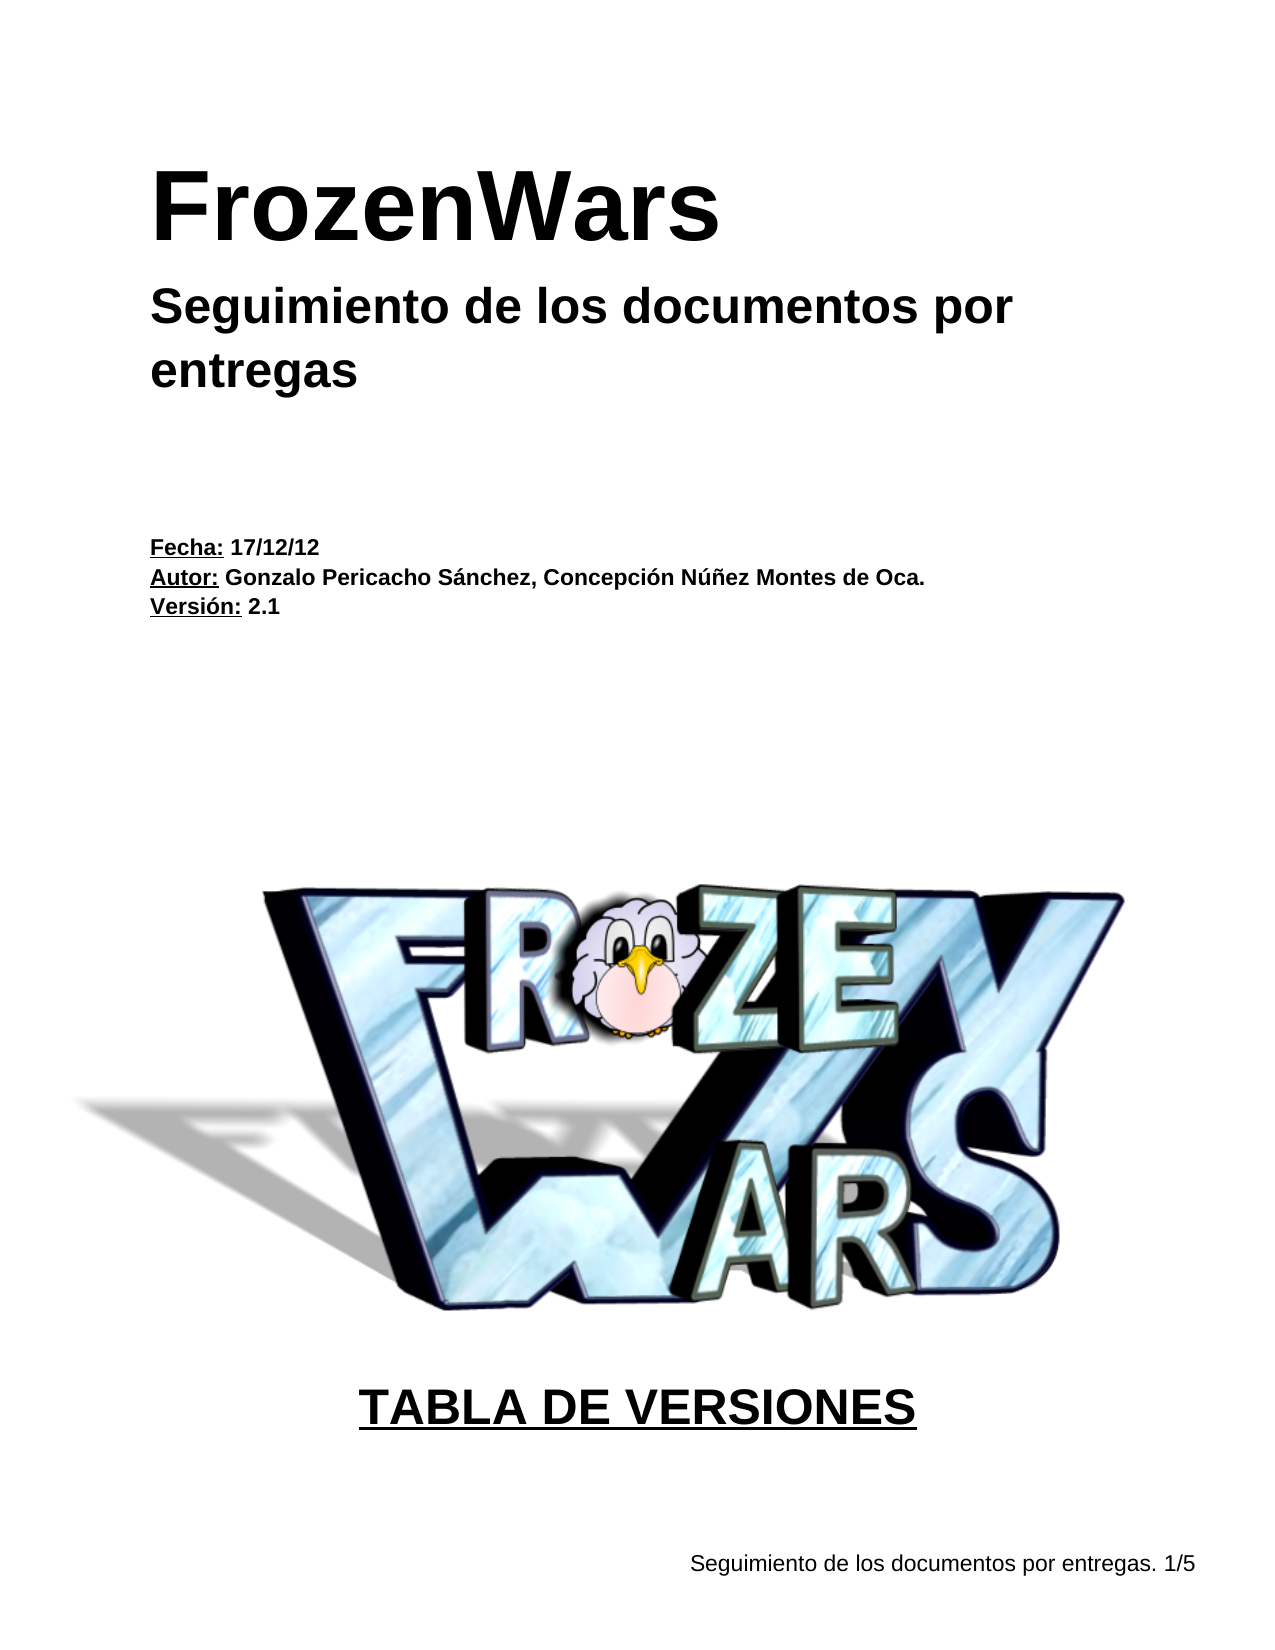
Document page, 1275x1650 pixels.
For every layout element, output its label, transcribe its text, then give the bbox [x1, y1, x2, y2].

picture [59, 880, 1125, 1312]
text TABLA DE VERSIONES [150, 1379, 1125, 1435]
text FrozenWars [150, 150, 1125, 262]
text Versión: 2.1 [150, 594, 1125, 619]
text Autor: Gonzalo Pericacho Sánchez, Concepción Núñez Montes de Oca. [150, 564, 1108, 590]
text Seguimiento de los documentos por entregas [150, 278, 1125, 398]
text Fecha: 17/12/12 [150, 535, 1125, 561]
